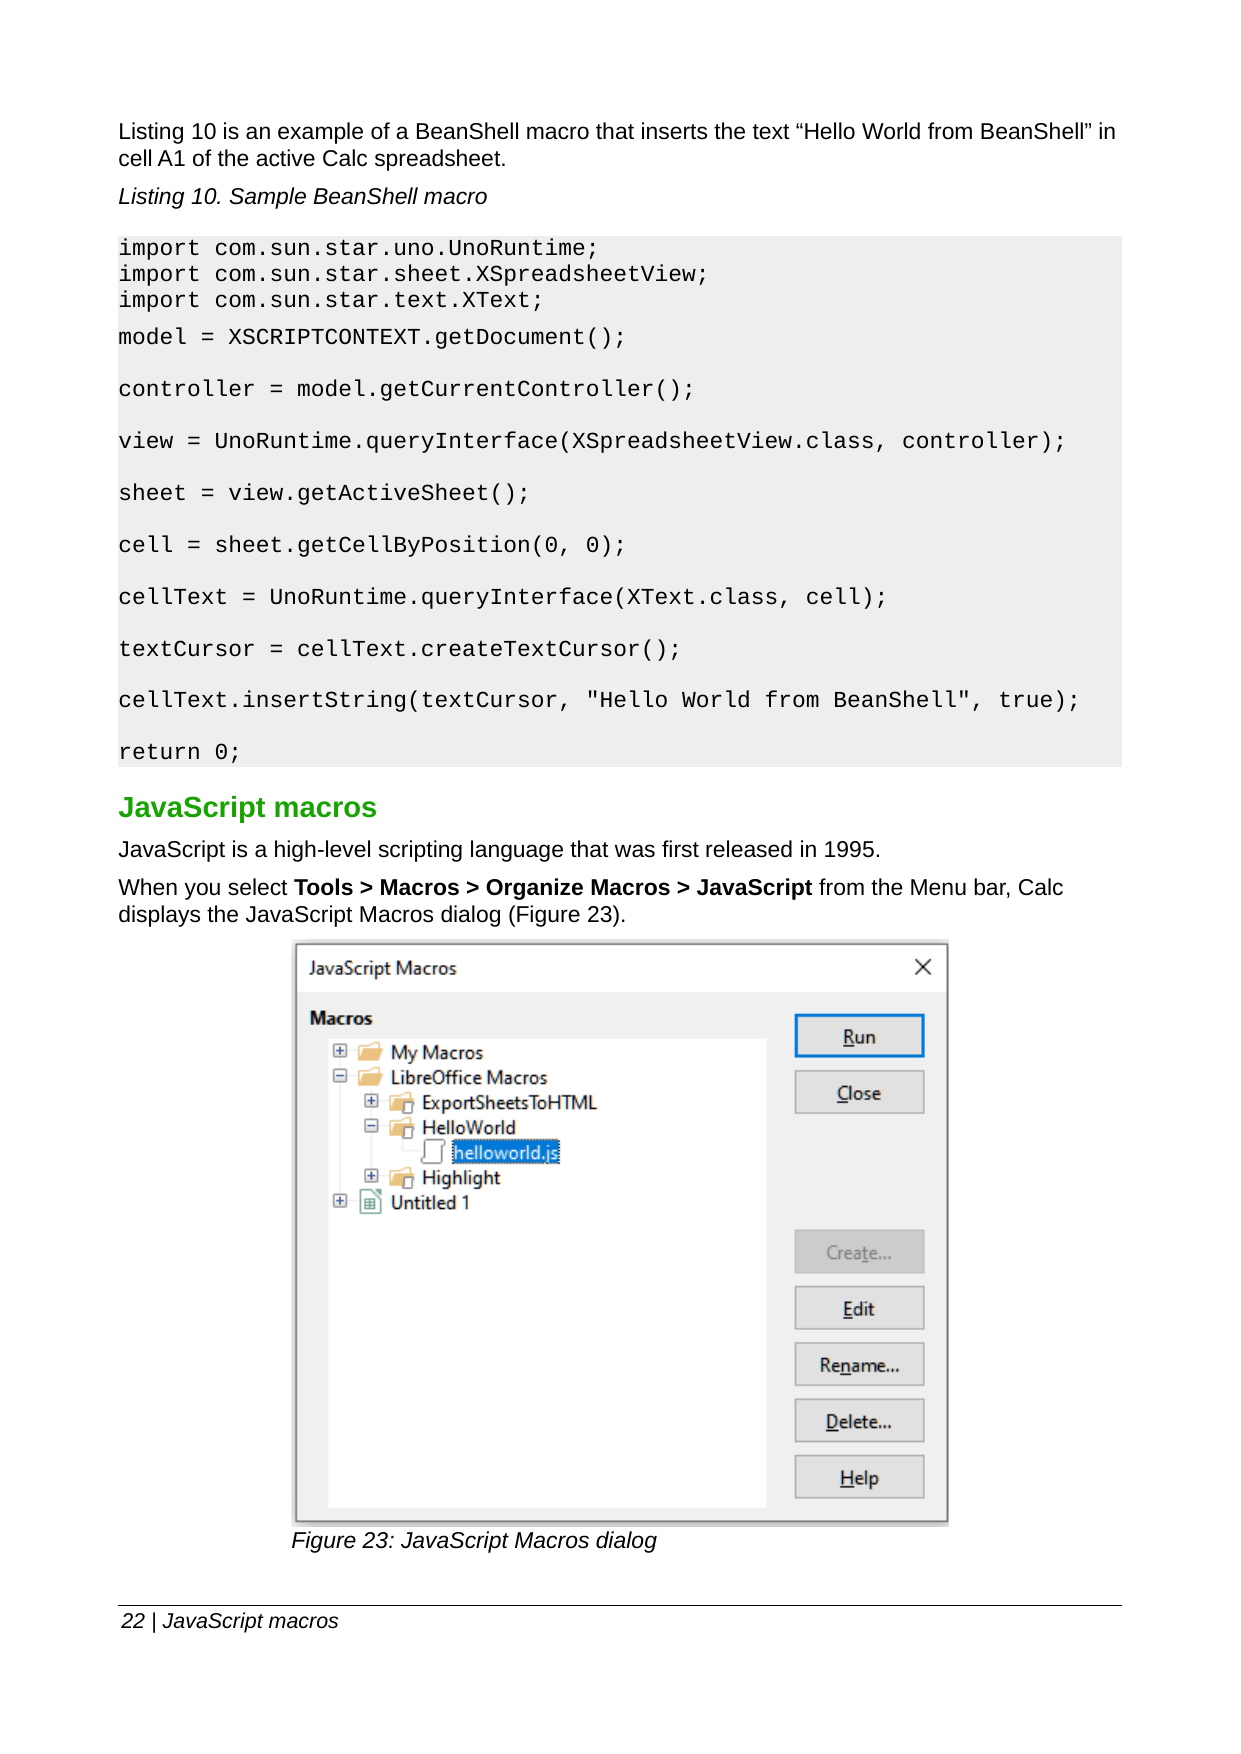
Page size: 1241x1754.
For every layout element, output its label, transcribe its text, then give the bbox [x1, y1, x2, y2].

text Listing 10 is an example of a BeanShell macro that inserts the text “Hello World from BeanShell” in cell A1 of the active Calc spreadsheet. [118, 118, 1122, 171]
text JavaScript is a high-level scripting language that was first released in 1995. [118, 836, 1122, 862]
picture [291, 939, 949, 1527]
text Listing 10. Sample BeanShell macro [118, 183, 1122, 210]
subtitle JavaScript macros [118, 790, 1122, 824]
text Figure 23: JavaScript Macros dialog [291, 1527, 949, 1553]
text When you select Tools > Macros > Organize Macros > JavaScript from the Menu bar, Calc displays the JavaScript Macros dialog (Figure 23). [118, 874, 1122, 927]
text model = XSCRIPTCONTEXT.getDocument(); controller = model.getCurrentController(); view = UnoRuntime.queryInterface(XSpreadsheetView.class, controller); sheet = view.getActiveSheet(); cell = sheet.getCellByPosition(0, 0); cellText = UnoRuntime.queryInterface(XText.class, cell); textCursor = cellText.createTextCursor(); cellText.insertString(textCursor, "Hello World from BeanShell", true); return 0; [118, 326, 1122, 767]
text import com.sun.star.uno.UnoRuntime; import com.sun.star.sheet.XSpreadsheetView; import com.sun.star.text.XText; [118, 236, 1122, 314]
